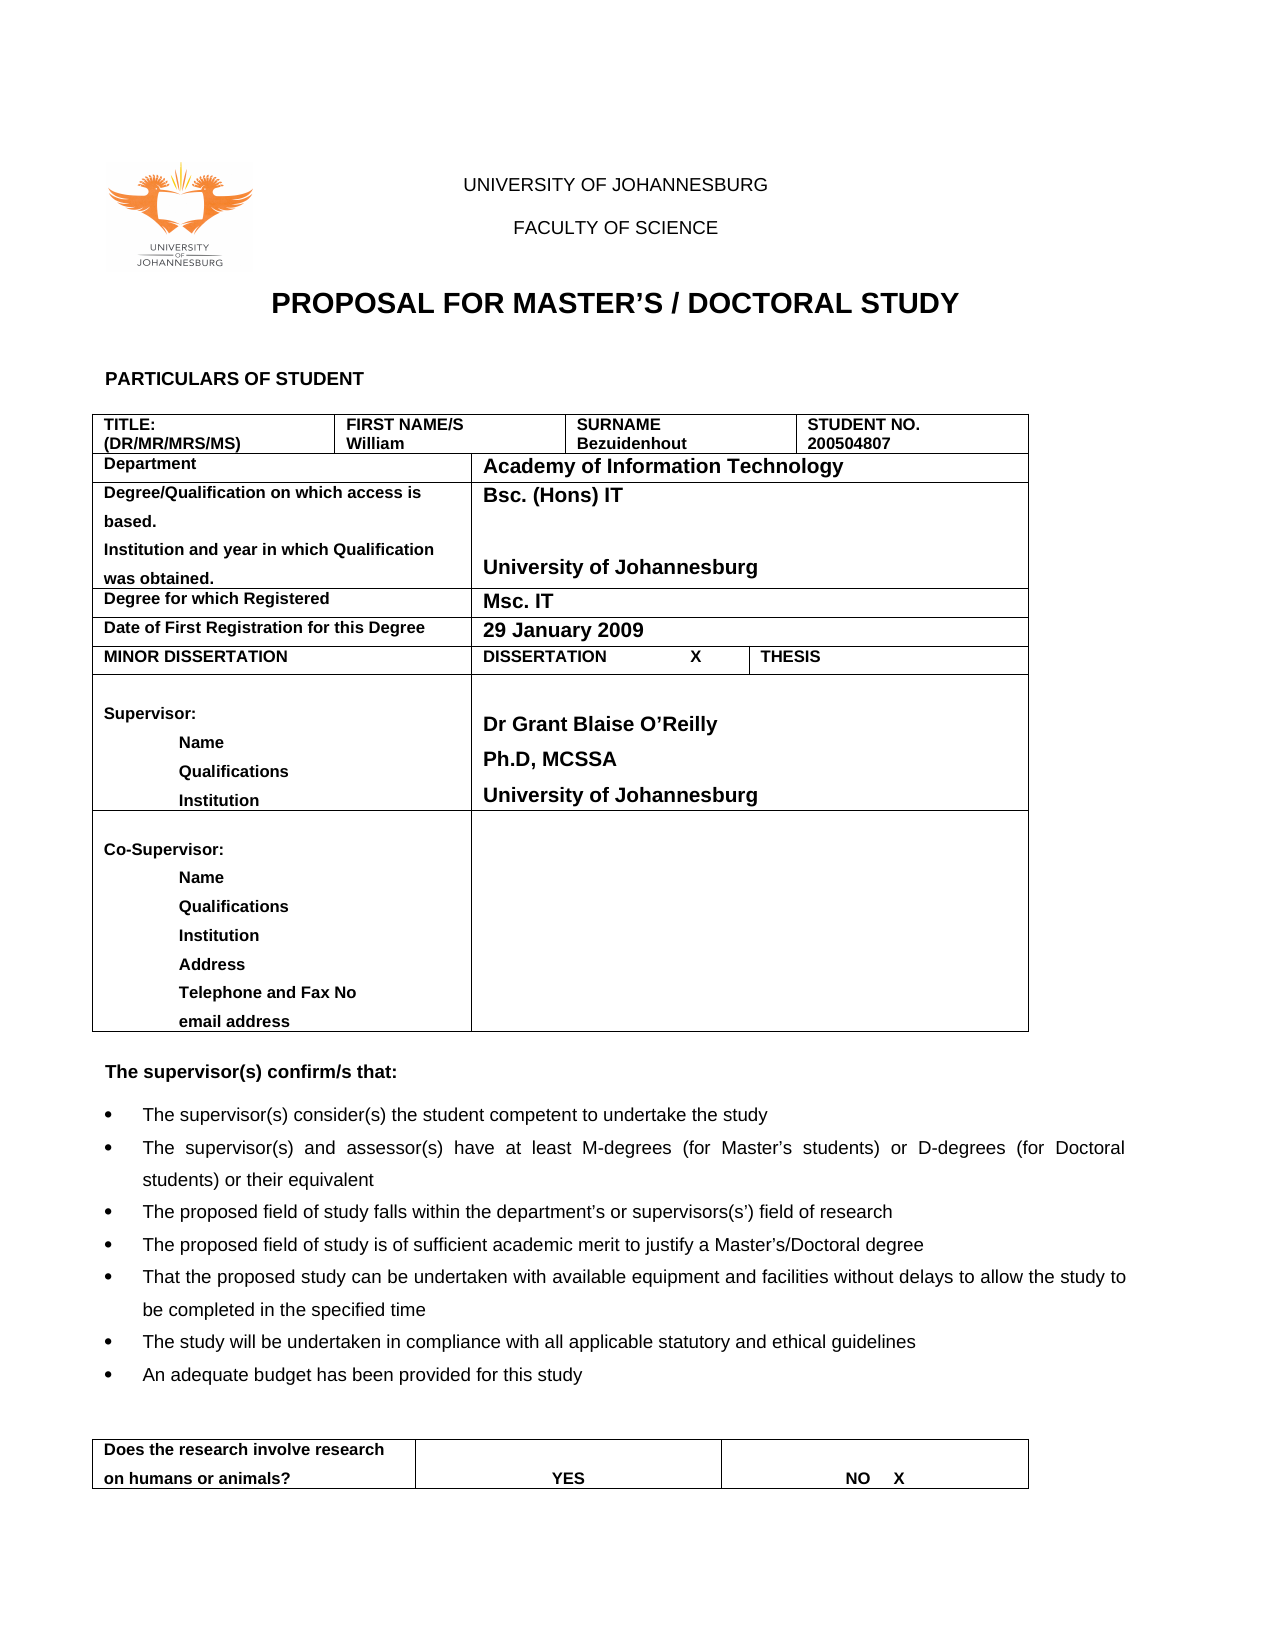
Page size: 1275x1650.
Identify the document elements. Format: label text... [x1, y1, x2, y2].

list The supervisor(s) and assessor(s) have at least M-degrees (for Master’s students) or D-degrees (for Doctoral students) or their equivalent [105, 1136, 1127, 1190]
table_cell Degree/Qualification on which access is based. Institution and year in which Qualification was obtained. [93, 483, 471, 588]
table_cell Bsc. (Hons) IT University of Johannesburg [472, 483, 1028, 588]
list The proposed field of study falls within the department’s or supervisors(s’) field of research [105, 1201, 1127, 1223]
table_header NO X [722, 1440, 1028, 1488]
text The supervisor(s) confirm/s that: [105, 1061, 1127, 1082]
table_cell [472, 811, 1028, 1031]
table_cell THESIS [750, 647, 1028, 674]
table_cell Co-Supervisor: Name Qualifications Institution Address Telephone and Fax No email address [93, 811, 471, 1031]
text PARTICULARS OF STUDENT [105, 368, 1127, 389]
table_cell Department [93, 454, 471, 482]
table_cell Date of First Registration for this Degree [93, 618, 471, 646]
table_header YES [416, 1440, 721, 1488]
table_cell MINOR DISSERTATION [93, 647, 471, 674]
list That the proposed study can be undertaken with available equipment and facilities without delays to allow the study to be completed in the specified time [105, 1266, 1127, 1320]
picture [106, 162, 253, 272]
table_cell Academy of Information Technology [472, 454, 1028, 482]
table_cell Supervisor: Name Qualifications Institution [93, 675, 471, 809]
table_cell Degree for which Registered [93, 589, 471, 617]
table_header SURNAME Bezuidenhout [566, 415, 796, 453]
table_header STUDENT NO. 200504807 [797, 415, 1028, 453]
table_cell DISSERTATION X [472, 647, 749, 674]
text UNIVERSITY OF JOHANNESBURG [253, 174, 1127, 196]
list The supervisor(s) consider(s) the student competent to undertake the study [105, 1104, 1127, 1126]
list The proposed field of study is of sufficient academic merit to justify a Master’s/Doctoral degree [105, 1234, 1127, 1255]
text PROPOSAL FOR MASTER’S / DOCTORAL STUDY [105, 287, 1127, 320]
table_header Does the research involve research on humans or animals? [93, 1440, 415, 1488]
table_cell Dr Grant Blaise O’Reilly Ph.D, MCSSA University of Johannesburg [472, 675, 1028, 809]
table_header FIRST NAME/S William [335, 415, 565, 453]
list An adequate budget has been provided for this study [105, 1363, 1127, 1385]
table_cell 29 January 2009 [472, 618, 1028, 646]
list The study will be undertaken in compliance with all applicable statutory and ethical guidelines [105, 1331, 1127, 1352]
table_cell Msc. IT [472, 589, 1028, 617]
text FACULTY OF SCIENCE [253, 217, 1127, 239]
table_header TITLE: (DR/MR/MRS/MS) [93, 415, 334, 453]
